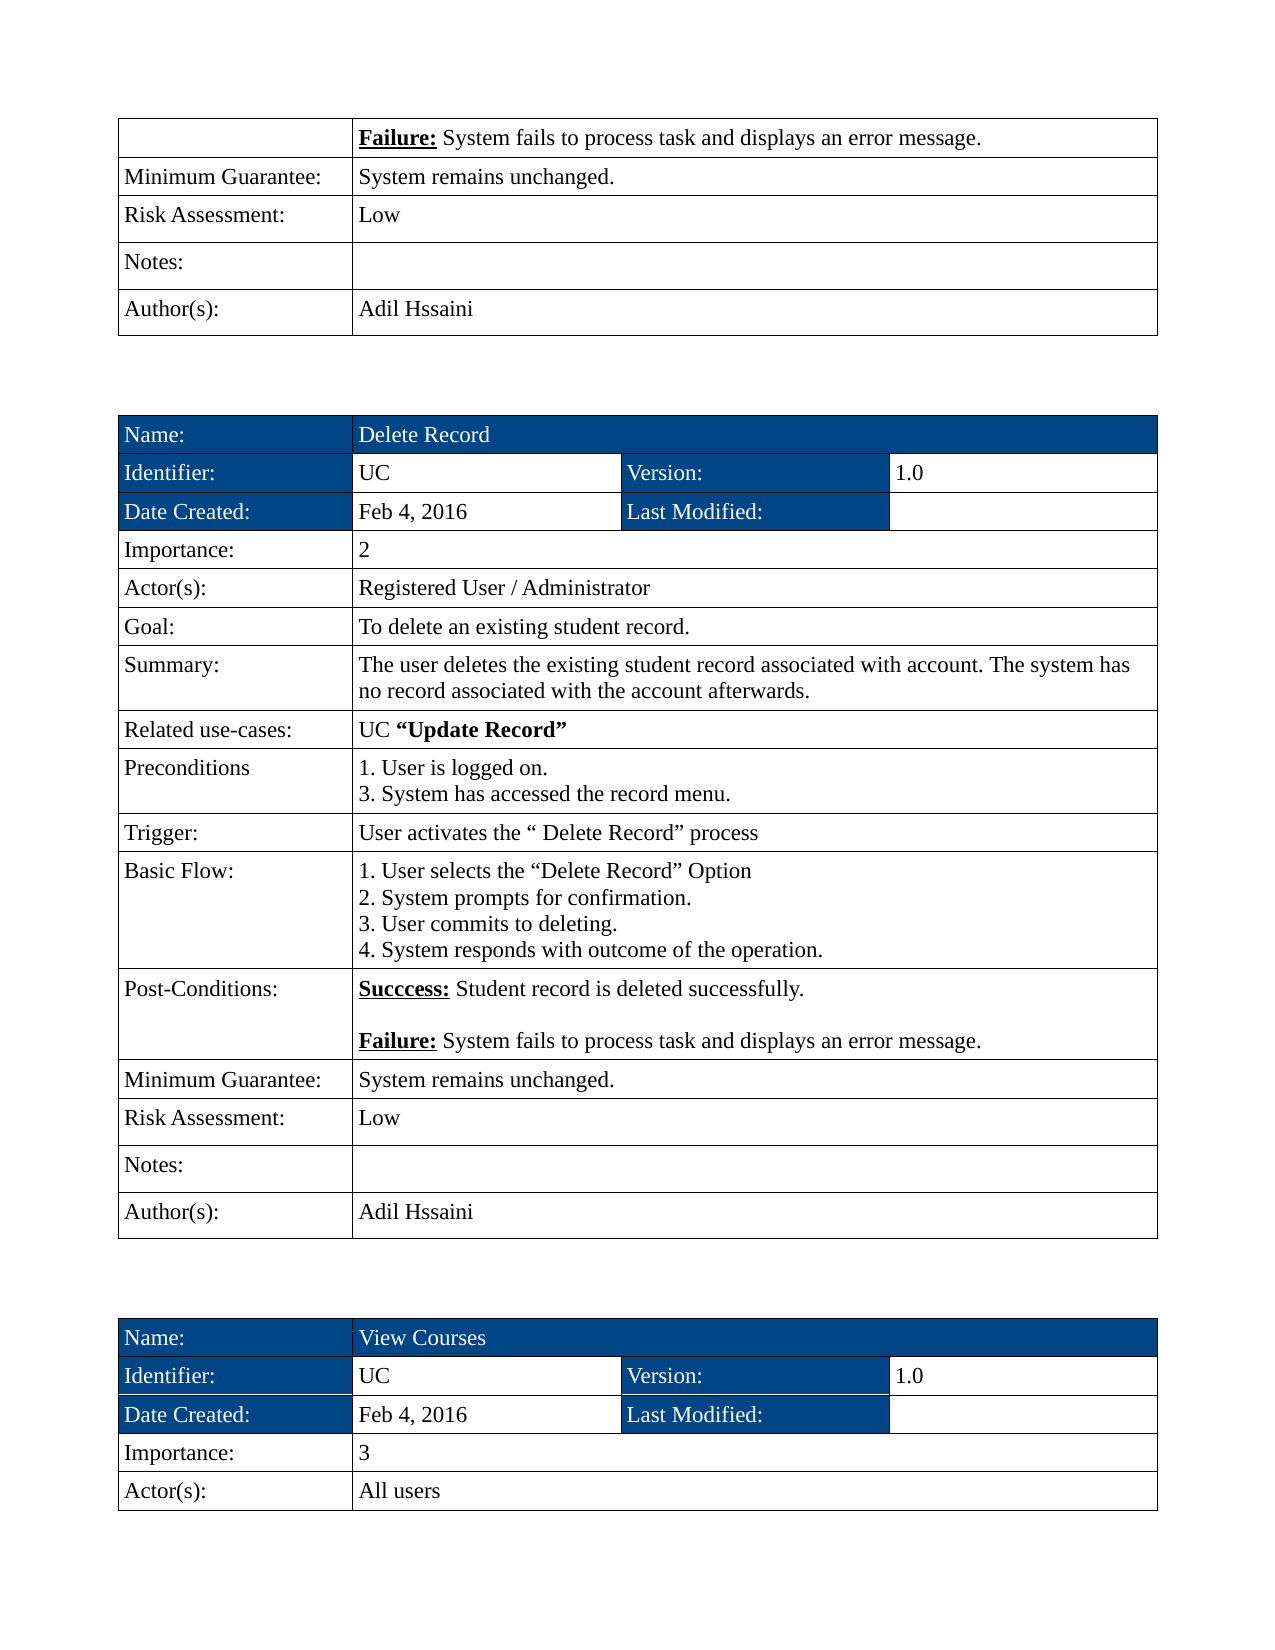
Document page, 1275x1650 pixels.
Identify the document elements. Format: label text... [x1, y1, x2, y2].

table_cell Feb 4, 2016 [353, 1396, 621, 1433]
table_header Name: [119, 1319, 352, 1356]
table_cell 1.0 [890, 454, 1157, 492]
table_cell UC [353, 454, 621, 492]
table_cell The user deletes the existing student record associated with account. The system has no record associated with the account afterwards. [353, 646, 1157, 709]
table_cell [890, 1396, 1157, 1433]
table_cell Post-Conditions: [119, 969, 352, 1059]
table_cell System remains unchanged. [353, 158, 1157, 195]
table_cell All users [353, 1472, 1157, 1509]
table_cell System remains unchanged. [353, 1060, 1157, 1098]
table_cell [119, 119, 352, 156]
table_cell User activates the “ Delete Record” process [353, 814, 1157, 851]
table_cell Trigger: [119, 814, 352, 851]
table_cell Notes: [119, 1146, 352, 1191]
table_cell Date Created: [119, 493, 352, 530]
table_cell Identifier: [119, 454, 352, 492]
table_cell Registered User / Administrator [353, 569, 1157, 607]
table_cell Version: [622, 1357, 889, 1394]
table_cell Date Created: [119, 1396, 352, 1433]
table_cell Actor(s): [119, 1472, 352, 1509]
table_cell [353, 243, 1157, 288]
table_cell 1. User selects the “Delete Record” Option 2. System prompts for confirmation. 3. User commits to deleting. 4. System responds with outcome of the operation. [353, 852, 1157, 968]
table_cell Actor(s): [119, 569, 352, 607]
table_cell Last Modified: [622, 493, 889, 530]
table_cell Risk Assessment: [119, 196, 352, 242]
table_cell Goal: [119, 608, 352, 645]
table_cell Adil Hssaini [353, 1193, 1157, 1238]
table_cell Low [353, 196, 1157, 242]
table_cell Importance: [119, 1434, 352, 1471]
table_cell Failure: System fails to process task and displays an error message. [353, 119, 1157, 156]
table_cell Low [353, 1099, 1157, 1144]
table_header Name: [119, 416, 352, 453]
table_cell Identifier: [119, 1357, 352, 1394]
table_cell UC [353, 1357, 621, 1394]
table_cell Last Modified: [622, 1396, 889, 1433]
table_cell [890, 493, 1157, 530]
table_cell Version: [622, 454, 889, 492]
table_cell 1. User is logged on. 3. System has accessed the record menu. [353, 749, 1157, 813]
table_cell Importance: [119, 531, 352, 568]
table_cell Preconditions [119, 749, 352, 813]
table_cell [353, 1146, 1157, 1191]
table_cell Feb 4, 2016 [353, 493, 621, 530]
table_cell Risk Assessment: [119, 1099, 352, 1144]
table_cell Succcess: Student record is deleted successfully. Failure: System fails to process task and displays an error message. [353, 969, 1157, 1059]
table_cell Adil Hssaini [353, 290, 1157, 335]
table_header View Courses [353, 1319, 1157, 1356]
table_cell Minimum Guarantee: [119, 158, 352, 195]
table_cell 2 [353, 531, 1157, 568]
table_cell Notes: [119, 243, 352, 288]
table_cell Author(s): [119, 1193, 352, 1238]
table_cell Minimum Guarantee: [119, 1060, 352, 1098]
table_cell Related use-cases: [119, 711, 352, 748]
table_cell To delete an existing student record. [353, 608, 1157, 645]
table_header Delete Record [353, 416, 1157, 453]
table_cell 3 [353, 1434, 1157, 1471]
table_cell Summary: [119, 646, 352, 709]
table_cell Basic Flow: [119, 852, 352, 968]
table_cell 1.0 [890, 1357, 1157, 1394]
table_cell UC “Update Record” [353, 711, 1157, 748]
table_cell Author(s): [119, 290, 352, 335]
